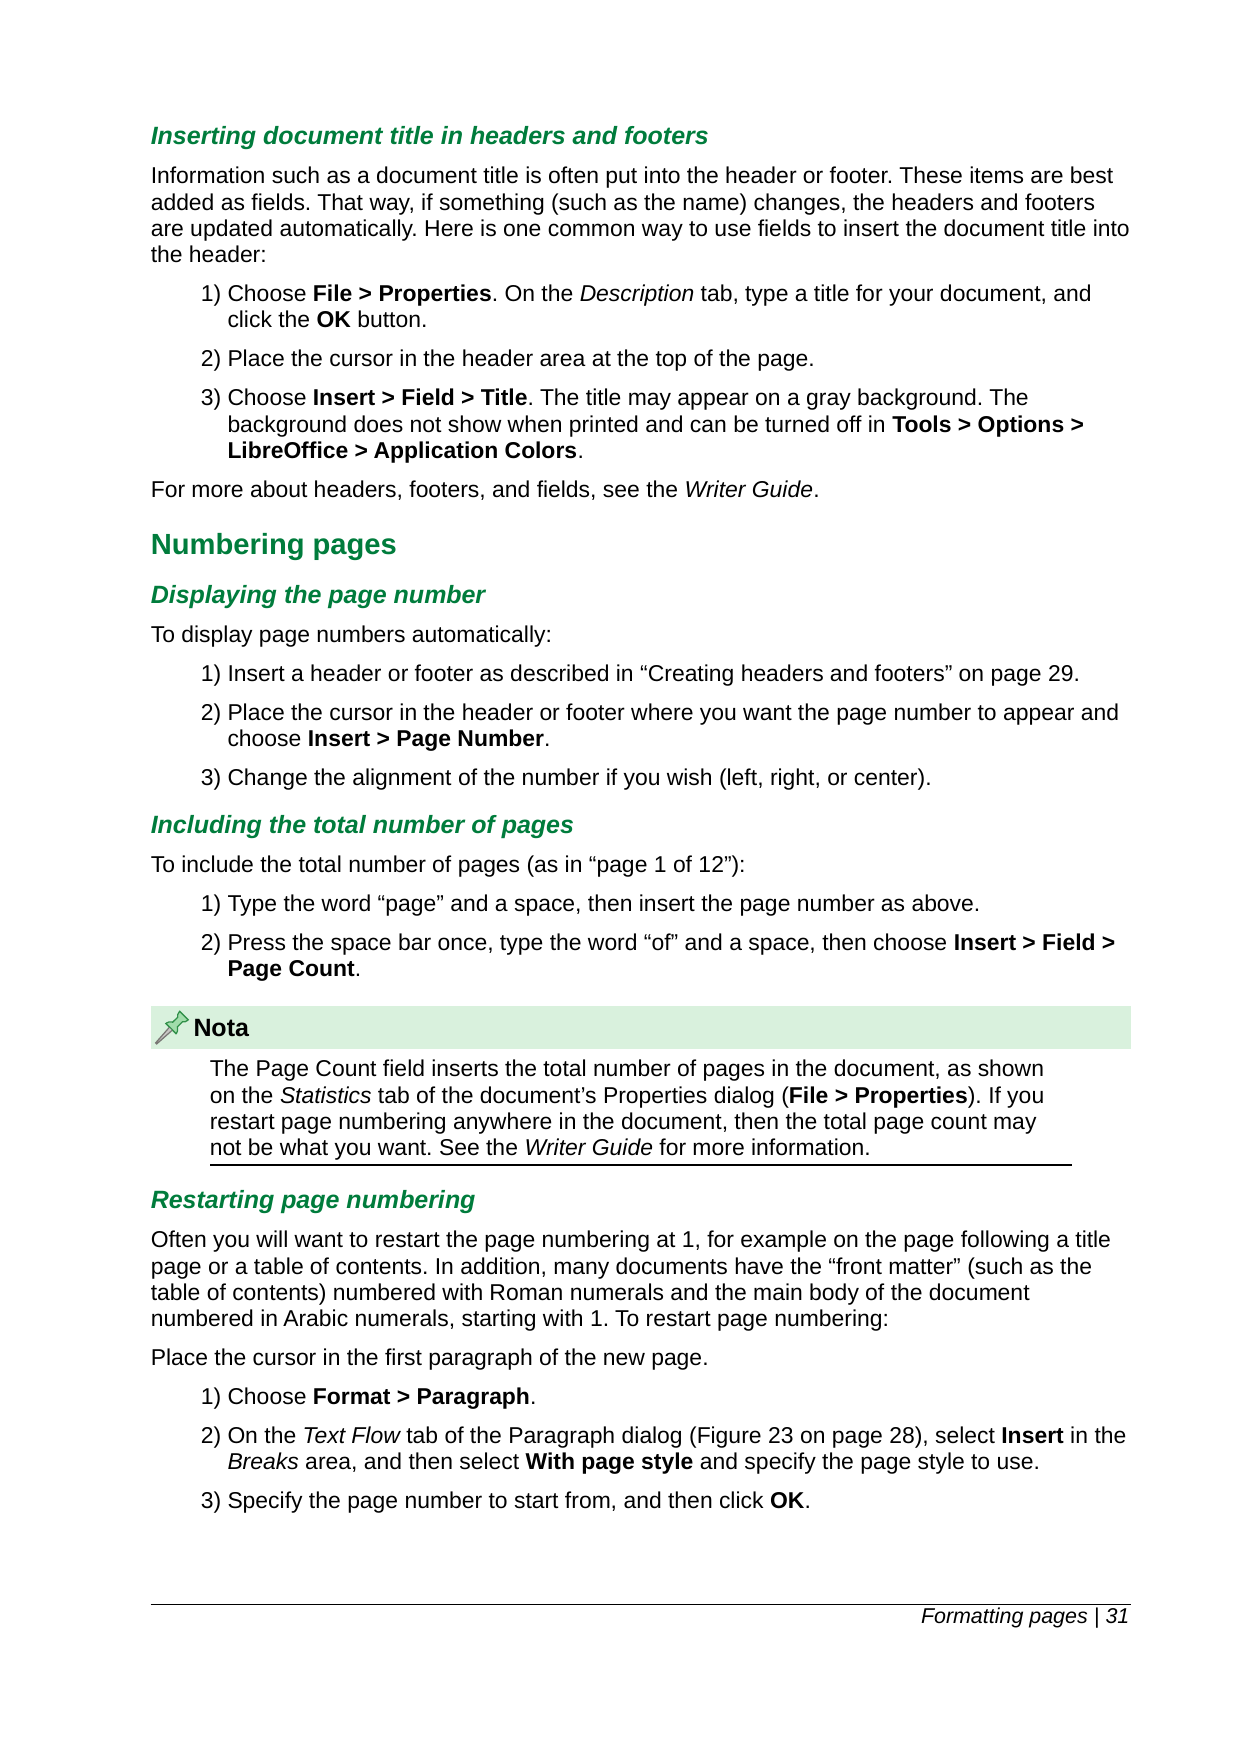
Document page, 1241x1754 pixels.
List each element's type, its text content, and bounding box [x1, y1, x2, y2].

text For more about headers, footers, and fields, see the Writer Guide. [151, 476, 1131, 502]
list Information such as a document title is often put into the header or footer. These items are best added as fields. That way, if something (such as the name) changes, the headers and footers are updated automatically. Here is one common way to use fields to insert the document title into the header: [151, 162, 1131, 268]
text The Page Count field inserts the total number of pages in the document, as shown on the Statistics tab of the document’s Properties dialog (File > Properties). If you restart page numbering anywhere in the document, then the total page count may not be what you want. See the Writer Guide for more information. [209, 1055, 1072, 1166]
text Often you will want to restart the page numbering at 1, for example on the page following a title page or a table of contents. In addition, many documents have the “front matter” (such as the table of contents) numbered with Roman numerals and the main body of the document numbered in Arabic numerals, starting with 1. To restart page numbering: [151, 1226, 1131, 1332]
list Choose Format > Paragraph. [227, 1383, 1131, 1409]
list Place the cursor in the header or footer where you want the page number to appear and choose Insert > Page Number. [227, 699, 1131, 751]
list Place the cursor in the first paragraph of the new page. [151, 1344, 1131, 1371]
list Choose File > Properties. On the Description tab, type a title for your document, and click the OK button. [227, 280, 1131, 333]
subtitle Including the total number of pages [151, 810, 1131, 838]
subtitle Restarting page numbering [151, 1185, 1131, 1214]
list On the Text Flow tab of the Paragraph dialog (Figure 23 on page 28), select Insert in the Breaks area, and then select With page style and specify the page style to use. [227, 1422, 1131, 1475]
list To include the total number of pages (as in “page 1 of 12”): [151, 851, 1131, 877]
list Choose Insert > Field > Title. The title may appear on a gray background. The background does not show when printed and can be turned off in Tools > Options > LibreOffice > Application Colors. [227, 384, 1131, 463]
list Specify the page number to start from, and then click OK. [227, 1487, 1131, 1513]
list To display page numbers automatically: [151, 621, 1131, 647]
subtitle Nota [151, 1006, 1131, 1049]
list Change the alignment of the number if you wish (left, right, or center). [227, 764, 1131, 790]
list Place the cursor in the header area at the top of the page. [227, 345, 1131, 372]
list Type the word “page” and a space, then insert the page number as above. [227, 890, 1131, 916]
list Insert a header or footer as described in “Creating headers and footers” on page 29. [227, 660, 1131, 686]
subtitle Displaying the page number [151, 580, 1131, 609]
subtitle Numbering pages [151, 527, 1131, 560]
list Press the space bar once, type the word “of” and a space, then choose Insert > Field > Page Count. [227, 929, 1131, 981]
subtitle Inserting document title in headers and footers [151, 121, 1131, 150]
